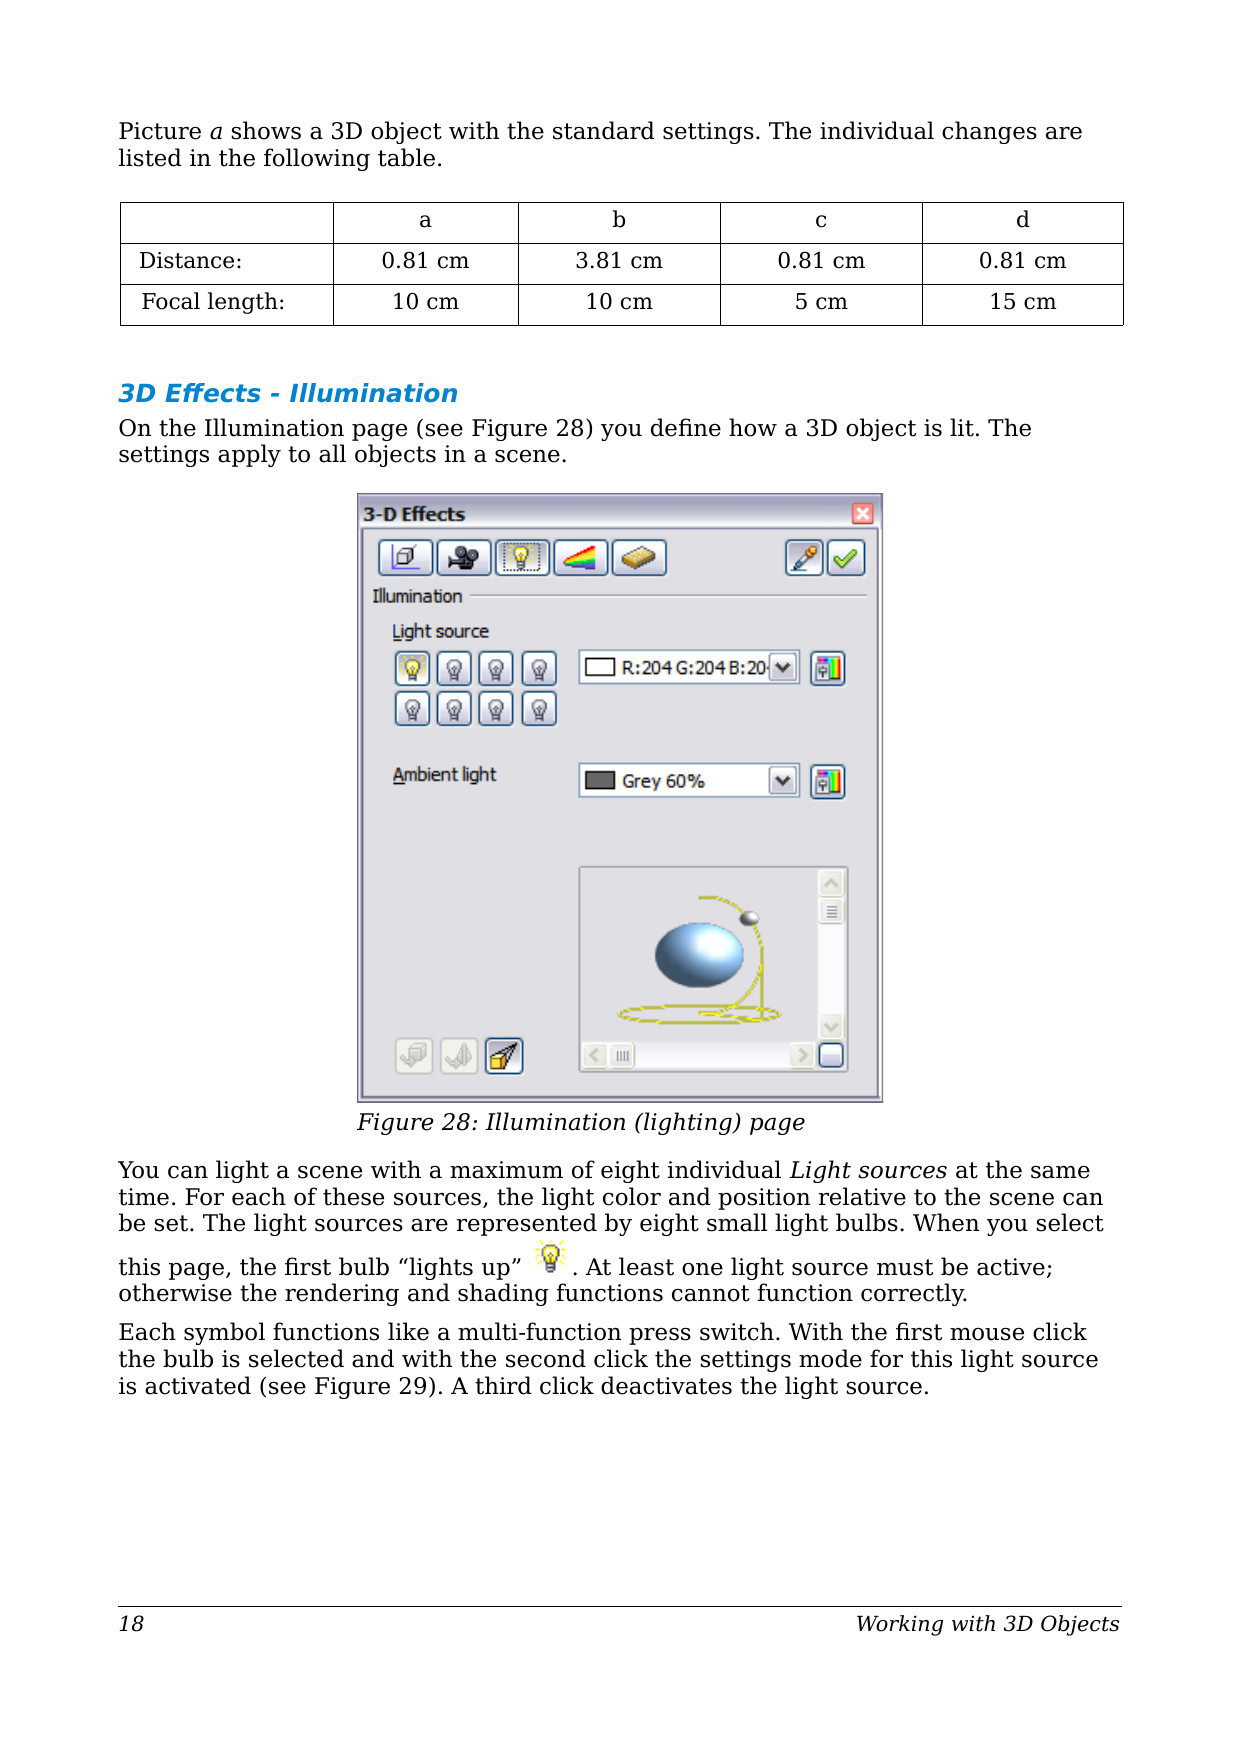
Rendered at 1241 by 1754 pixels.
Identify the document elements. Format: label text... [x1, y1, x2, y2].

table_cell 15 cm [923, 285, 1123, 325]
table_header c [721, 203, 922, 243]
text Figure 28: Illumination (lighting) page [357, 1109, 883, 1136]
table_header b [519, 203, 720, 243]
picture [530, 1237, 572, 1275]
table_cell 10 cm [519, 285, 720, 325]
text You can light a scene with a maximum of eight individual Light sources at the same time. For each of these sources, the light color and position relative to the scene can be set. The light sources are represented by eight small light bulbs. When you select this page, the first bulb “lights up” . At least one light source must be active; otherwise the rendering and shading functions cannot function correctly. [118, 1157, 1122, 1307]
subtitle 3D Effects - Illumination [118, 379, 1122, 408]
table_header a [334, 203, 518, 243]
table_cell 0.81 cm [721, 244, 922, 284]
table_header d [923, 203, 1123, 243]
table_header [121, 203, 333, 243]
table_cell 5 cm [721, 285, 922, 325]
text Each symbol functions like a multi-function press switch. With the first mouse click the bulb is selected and with the second click the settings mode for this light source is activated (see Figure 29). A third click deactivates the light source. [118, 1319, 1122, 1399]
text On the Illumination page (see Figure 28) you define how a 3D object is lit. The settings apply to all objects in a scene. [118, 415, 1122, 468]
table_cell 3.81 cm [519, 244, 720, 284]
picture [357, 493, 884, 1103]
table_cell 10 cm [334, 285, 518, 325]
table_cell Focal length: [121, 285, 333, 325]
text Picture a shows a 3D object with the standard settings. The individual changes are listed in the following table. [118, 118, 1122, 171]
table_cell 0.81 cm [923, 244, 1123, 284]
table_cell Distance: [121, 244, 333, 284]
table_cell 0.81 cm [334, 244, 518, 284]
